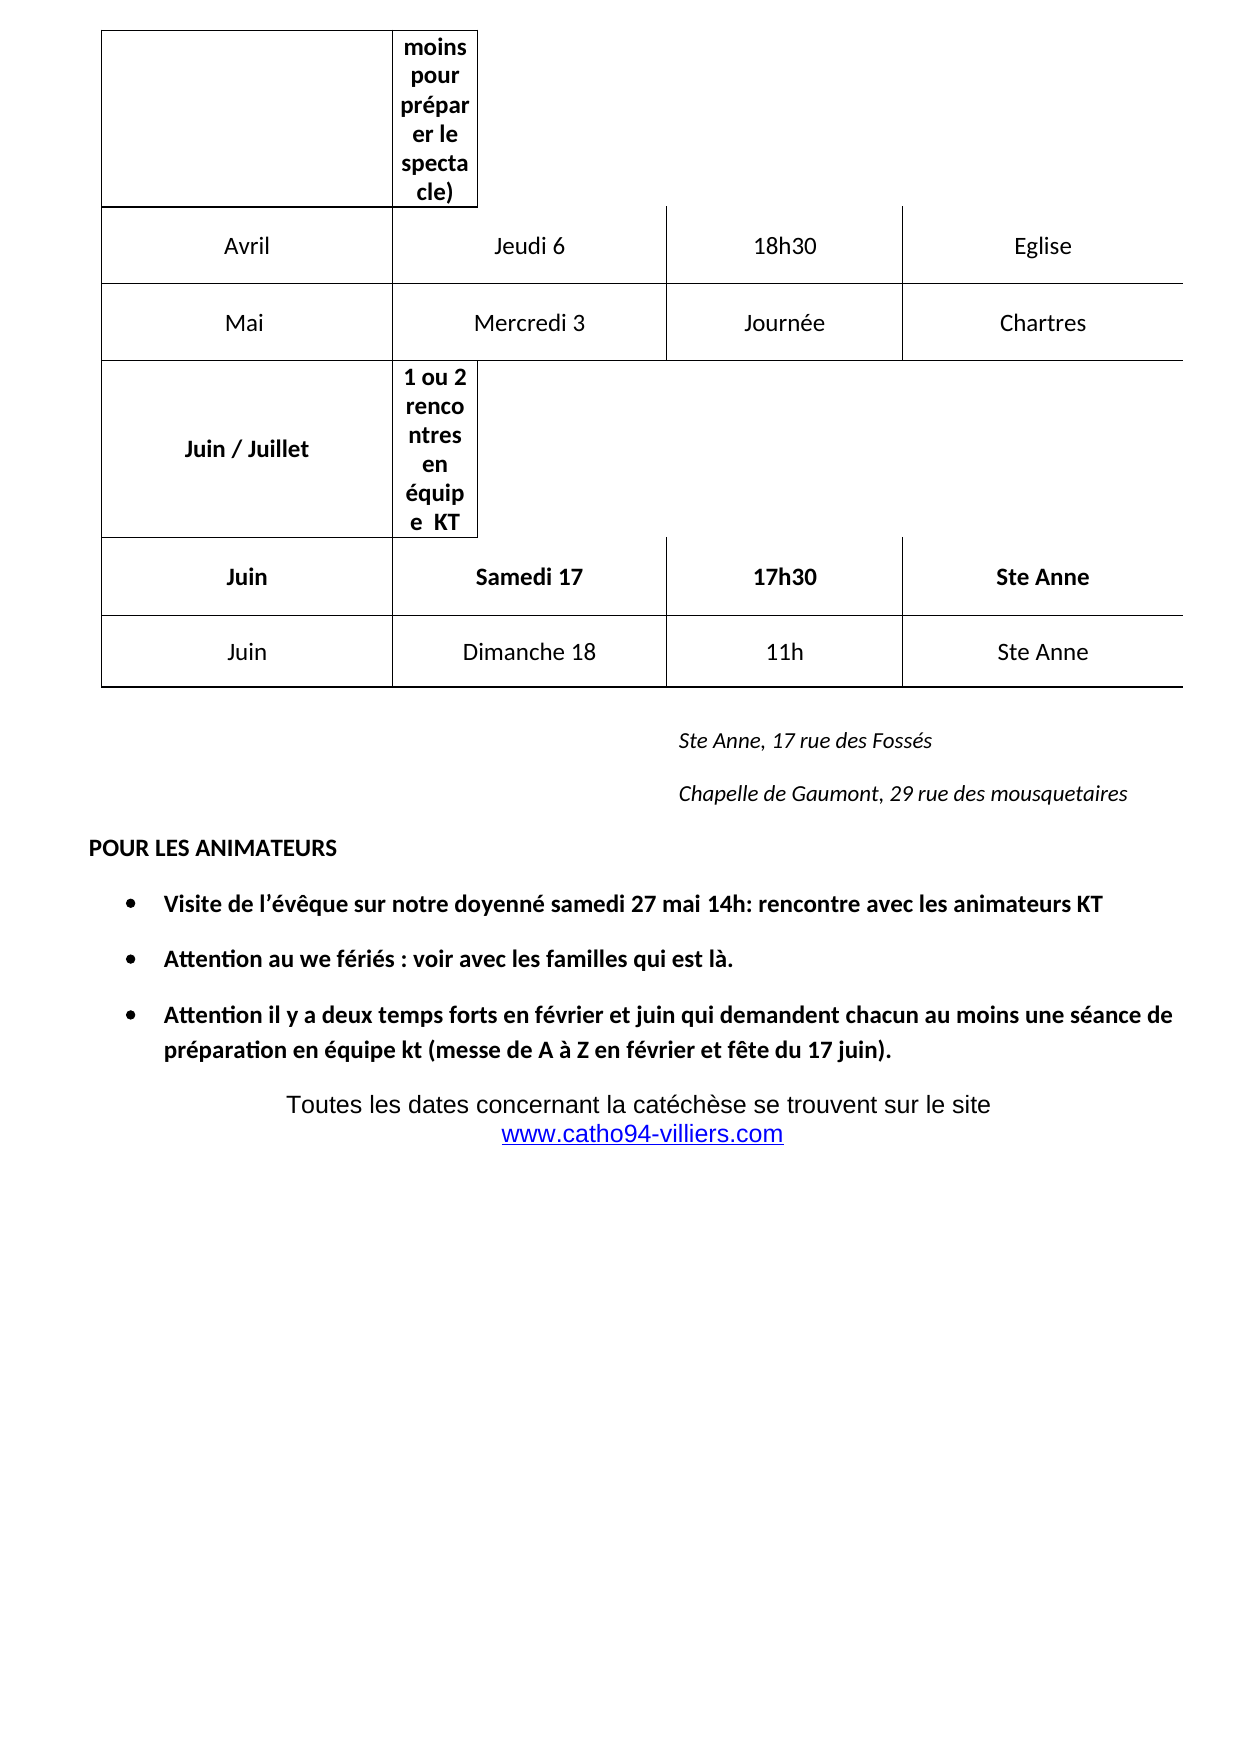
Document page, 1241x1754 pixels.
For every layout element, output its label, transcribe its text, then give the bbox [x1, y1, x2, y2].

list Ste Anne, 17 rue des Fossés [164, 726, 1196, 754]
list POUR LES ANIMATEURS [89, 832, 1196, 862]
table_cell Juin [102, 616, 392, 686]
text www.catho94-villiers.com [89, 1119, 1196, 1148]
table_cell Jeudi 6 [393, 206, 666, 283]
table_cell [102, 31, 392, 206]
table_cell 1 ou 2 rencontres en équipe KT [393, 361, 477, 537]
table_cell Eglise [903, 206, 1183, 283]
table_cell Mercredi 3 [393, 284, 666, 360]
table_cell 11h [667, 616, 902, 686]
list Chapelle de Gaumont, 29 rue des mousquetaires [89, 779, 1196, 807]
table_cell Chartres [903, 284, 1183, 360]
table_cell moins pour préparer le spectacle) [393, 31, 477, 206]
list Attention au we fériés : voir avec les familles qui est là. [126, 943, 1196, 974]
table_cell Ste Anne [903, 537, 1183, 614]
list Attention il y a deux temps forts en février et juin qui demandent chacun au moins une séance de préparation en équipe kt (messe de A à Z en février et fête du 17 juin). [126, 999, 1196, 1065]
table_cell 18h30 [667, 206, 902, 283]
table_cell Ste Anne [903, 616, 1183, 686]
table_cell Juin [102, 538, 392, 614]
table_cell Mai [102, 284, 392, 360]
table_cell 17h30 [667, 537, 902, 614]
table_cell Avril [102, 208, 392, 283]
table_cell Samedi 17 [393, 537, 666, 614]
table_cell Journée [667, 284, 902, 360]
text Toutes les dates concernant la catéchèse se trouvent sur le site [89, 1090, 1196, 1119]
table_cell Dimanche 18 [393, 616, 666, 686]
table_cell Juin / Juillet [102, 361, 392, 537]
list Visite de l’évêque sur notre doyenné samedi 27 mai 14h: rencontre avec les animateurs KT [126, 888, 1196, 918]
